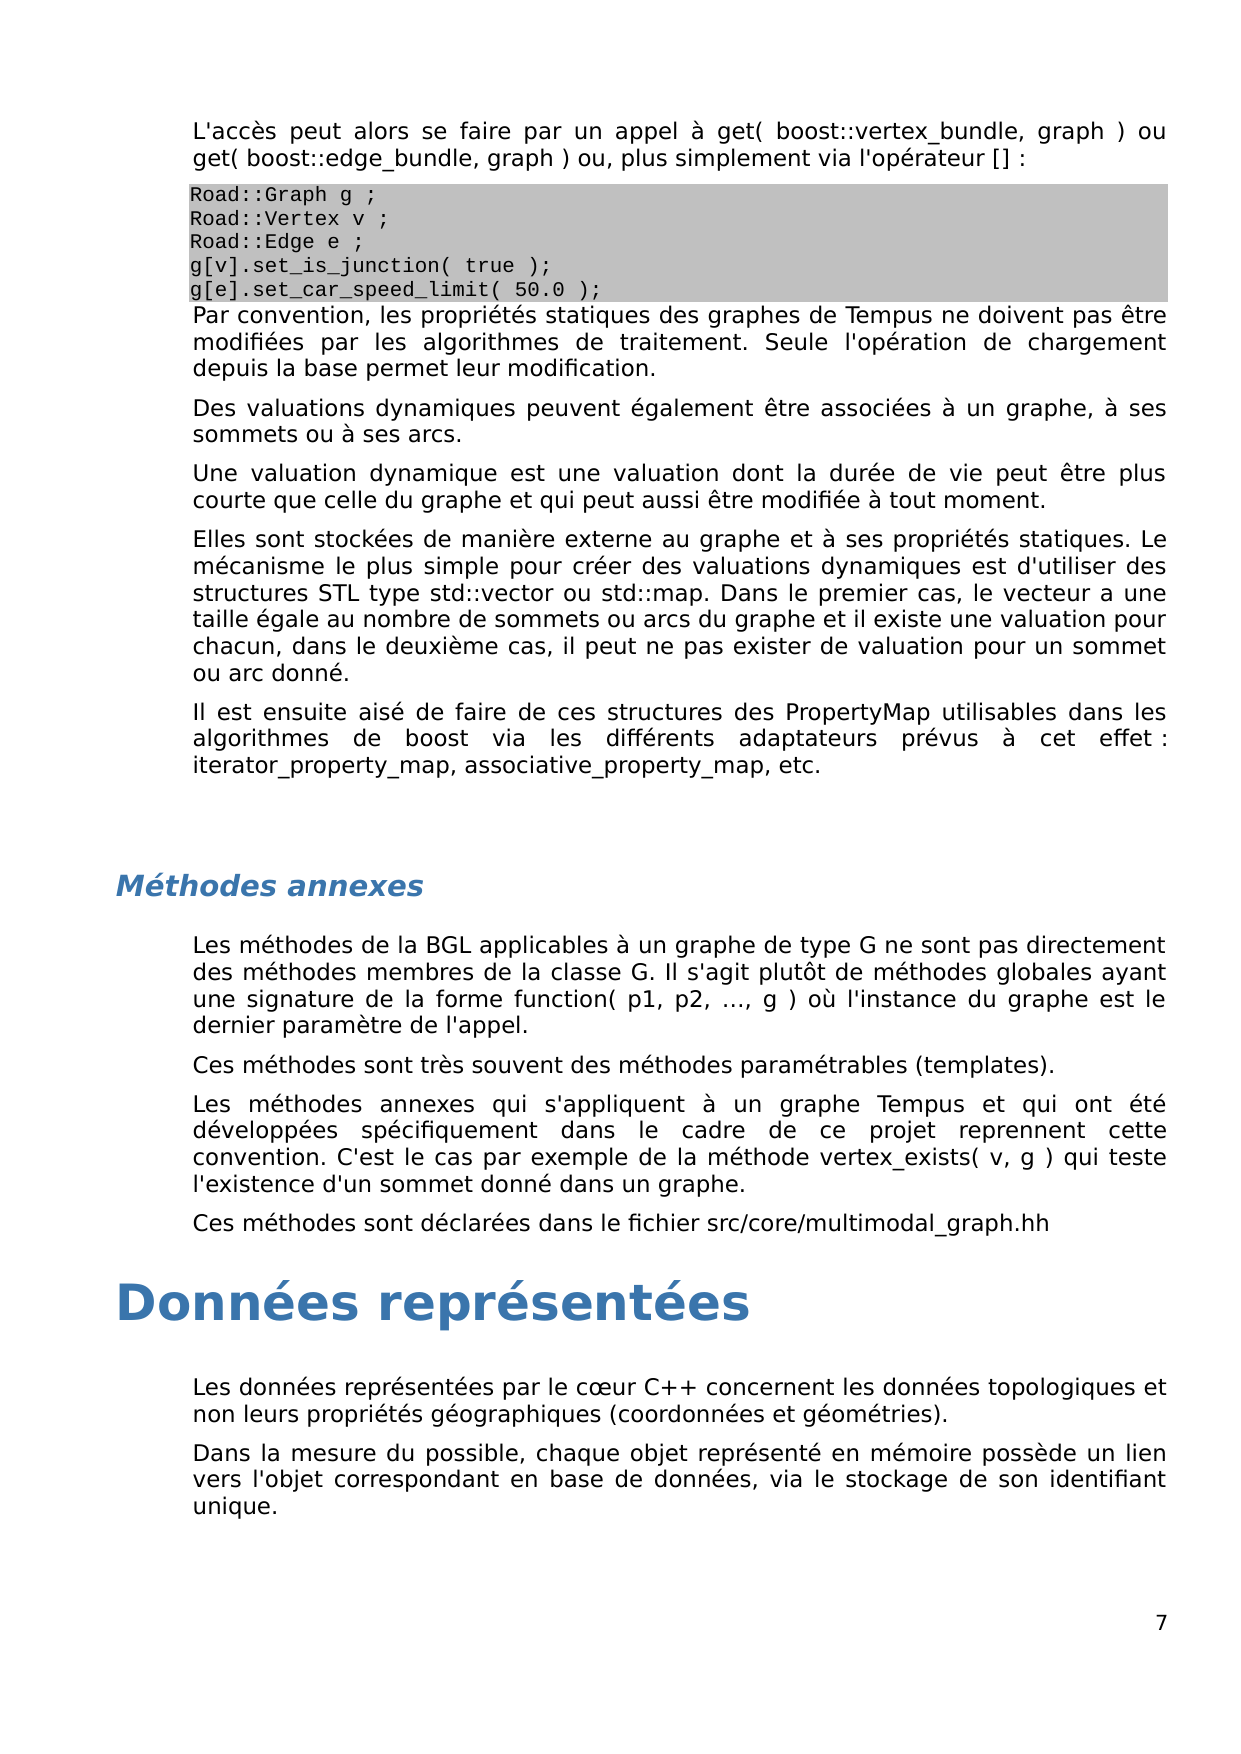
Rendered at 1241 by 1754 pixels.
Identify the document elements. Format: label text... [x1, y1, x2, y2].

text Elles sont stockées de manière externe au graphe et à ses propriétés statiques. Le mécanisme le plus simple pour créer des valuations dynamiques est d'utiliser des structures STL type std::vector ou std::map. Dans le premier cas, le vecteur a une taille égale au nombre de sommets ou arcs du graphe et il existe une valuation pour chacun, dans le deuxième cas, il peut ne pas exister de valuation pour un sommet ou arc donné. [192, 526, 1168, 686]
subtitle Données représentées [116, 1274, 1168, 1332]
text Une valuation dynamique est une valuation dont la durée de vie peut être plus courte que celle du graphe et qui peut aussi être modifiée à tout moment. [192, 461, 1168, 514]
text Dans la mesure du possible, chaque objet représenté en mémoire possède un lien vers l'objet correspondant en base de données, via le stockage de son identifiant unique. [192, 1440, 1168, 1520]
text Road::Graph g ; [189, 184, 1168, 208]
subtitle Méthodes annexes [116, 869, 1168, 903]
text Par convention, les propriétés statiques des graphes de Tempus ne doivent pas être modifiées par les algorithmes de traitement. Seule l'opération de chargement depuis la base permet leur modification. [192, 302, 1168, 382]
text Road::Edge e ; [189, 231, 1168, 255]
text Les méthodes annexes qui s'appliquent à un graphe Tempus et qui ont été développées spécifiquement dans le cadre de ce projet reprennent cette convention. C'est le cas par exemple de la méthode vertex_exists( v, g ) qui teste l'existence d'un sommet donné dans un graphe. [192, 1091, 1168, 1198]
text Road::Vertex v ; [189, 208, 1168, 231]
text Ces méthodes sont très souvent des méthodes paramétrables (templates). [192, 1052, 1168, 1078]
text L'accès peut alors se faire par un appel à get( boost::vertex_bundle, graph ) ou get( boost::edge_bundle, graph ) ou, plus simplement via l'opérateur [] : [192, 118, 1168, 171]
text Les méthodes de la BGL applicables à un graphe de type G ne sont pas directement des méthodes membres de la classe G. Il s'agit plutôt de méthodes globales ayant une signature de la forme function( p1, p2, …, g ) où l'instance du graphe est le dernier paramètre de l'appel. [192, 933, 1168, 1039]
text g[v].set_is_junction( true ); [189, 255, 1168, 278]
text Les données représentées par le cœur C++ concernent les données topologiques et non leurs propriétés géographiques (coordonnées et géométries). [192, 1374, 1168, 1427]
text Ces méthodes sont déclarées dans le fichier src/core/multimodal_graph.hh [192, 1210, 1168, 1237]
text g[e].set_car_speed_limit( 50.0 ); [189, 278, 1168, 302]
text Il est ensuite aisé de faire de ces structures des PropertyMap utilisables dans les algorithmes de boost via les différents adaptateurs prévus à cet effet : iterator_property_map, associative_property_map, etc. [192, 699, 1168, 779]
text Des valuations dynamiques peuvent également être associées à un graphe, à ses sommets ou à ses arcs. [192, 395, 1168, 448]
